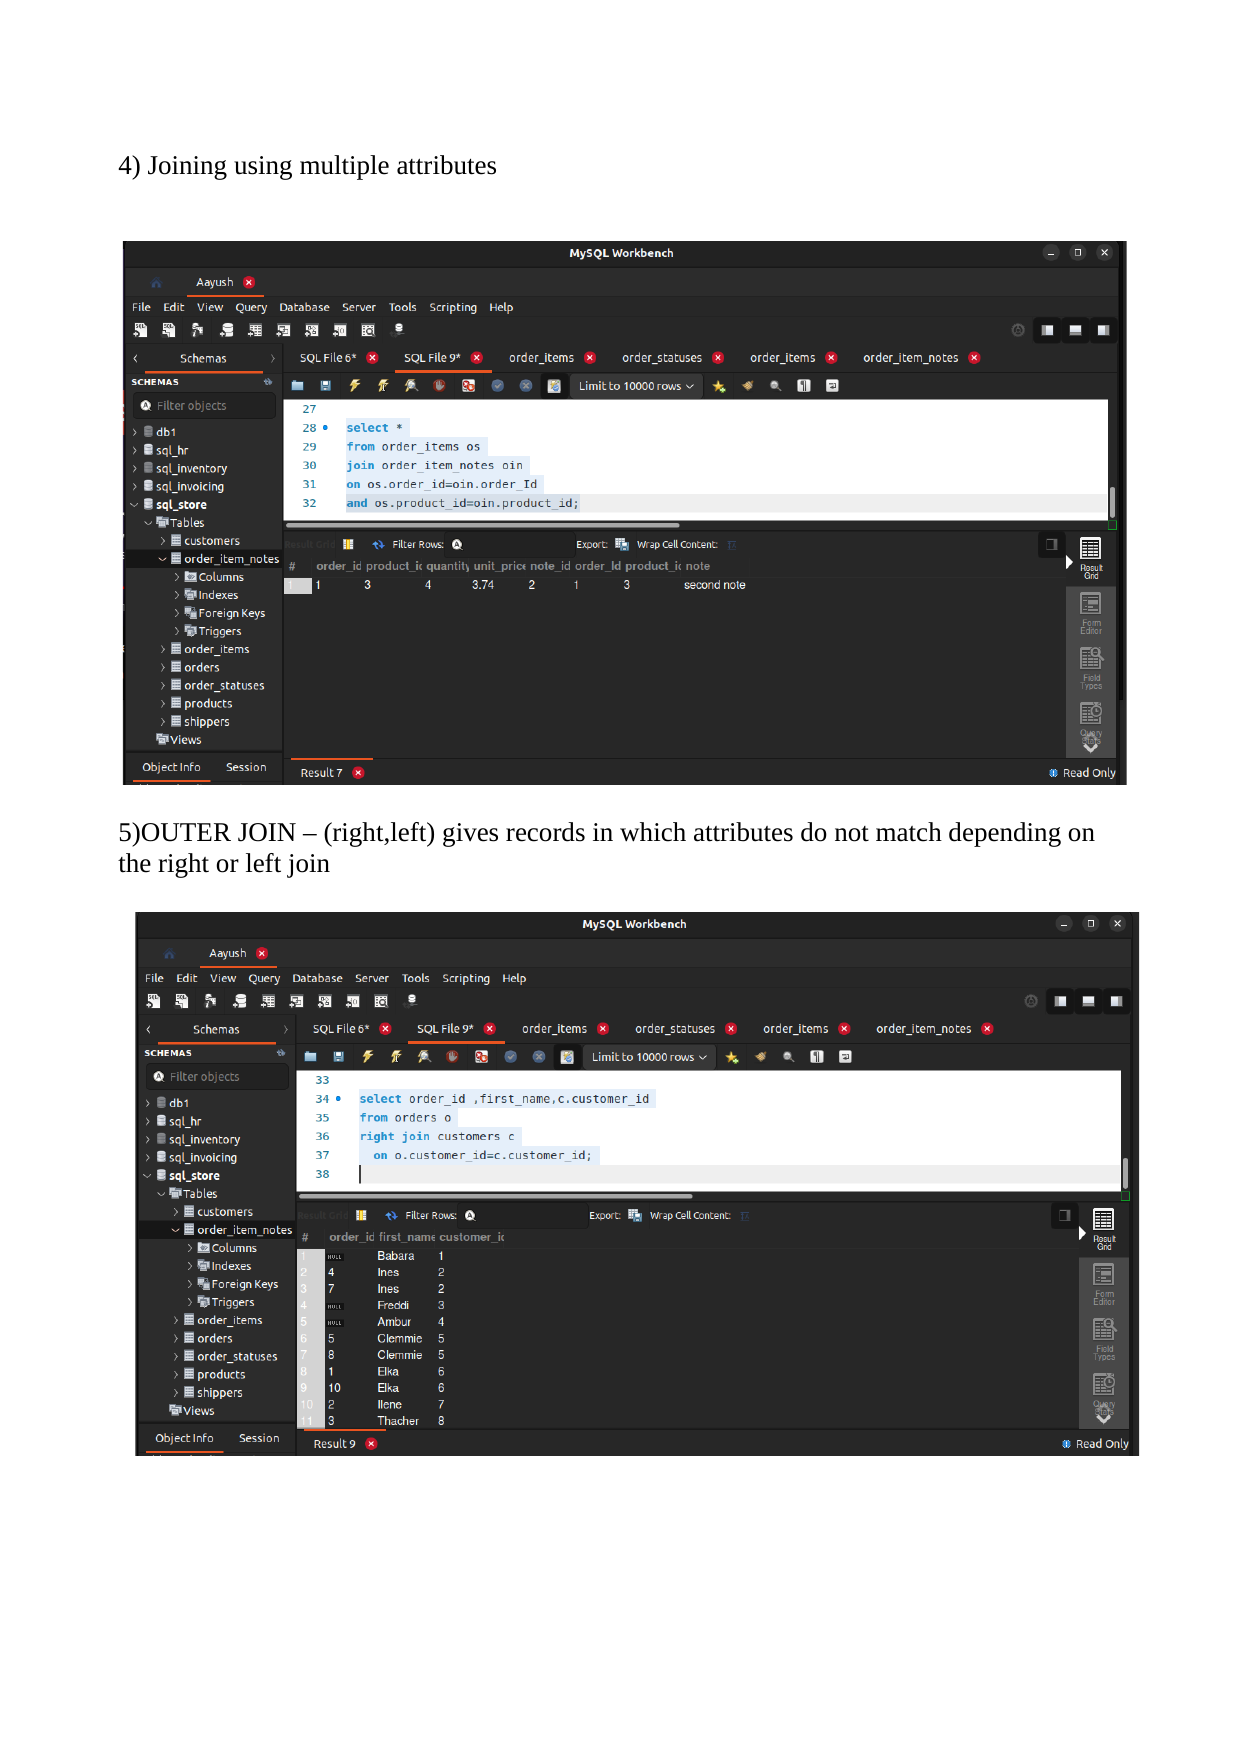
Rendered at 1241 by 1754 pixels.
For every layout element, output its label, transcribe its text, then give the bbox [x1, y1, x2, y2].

text 4) Joining using multiple attributes [118, 149, 1122, 180]
picture [122, 241, 1127, 785]
picture [135, 912, 1140, 1456]
text 5)OUTER JOIN – (right,left) gives records in which attributes do not match depending on the right or left join [118, 816, 1122, 878]
